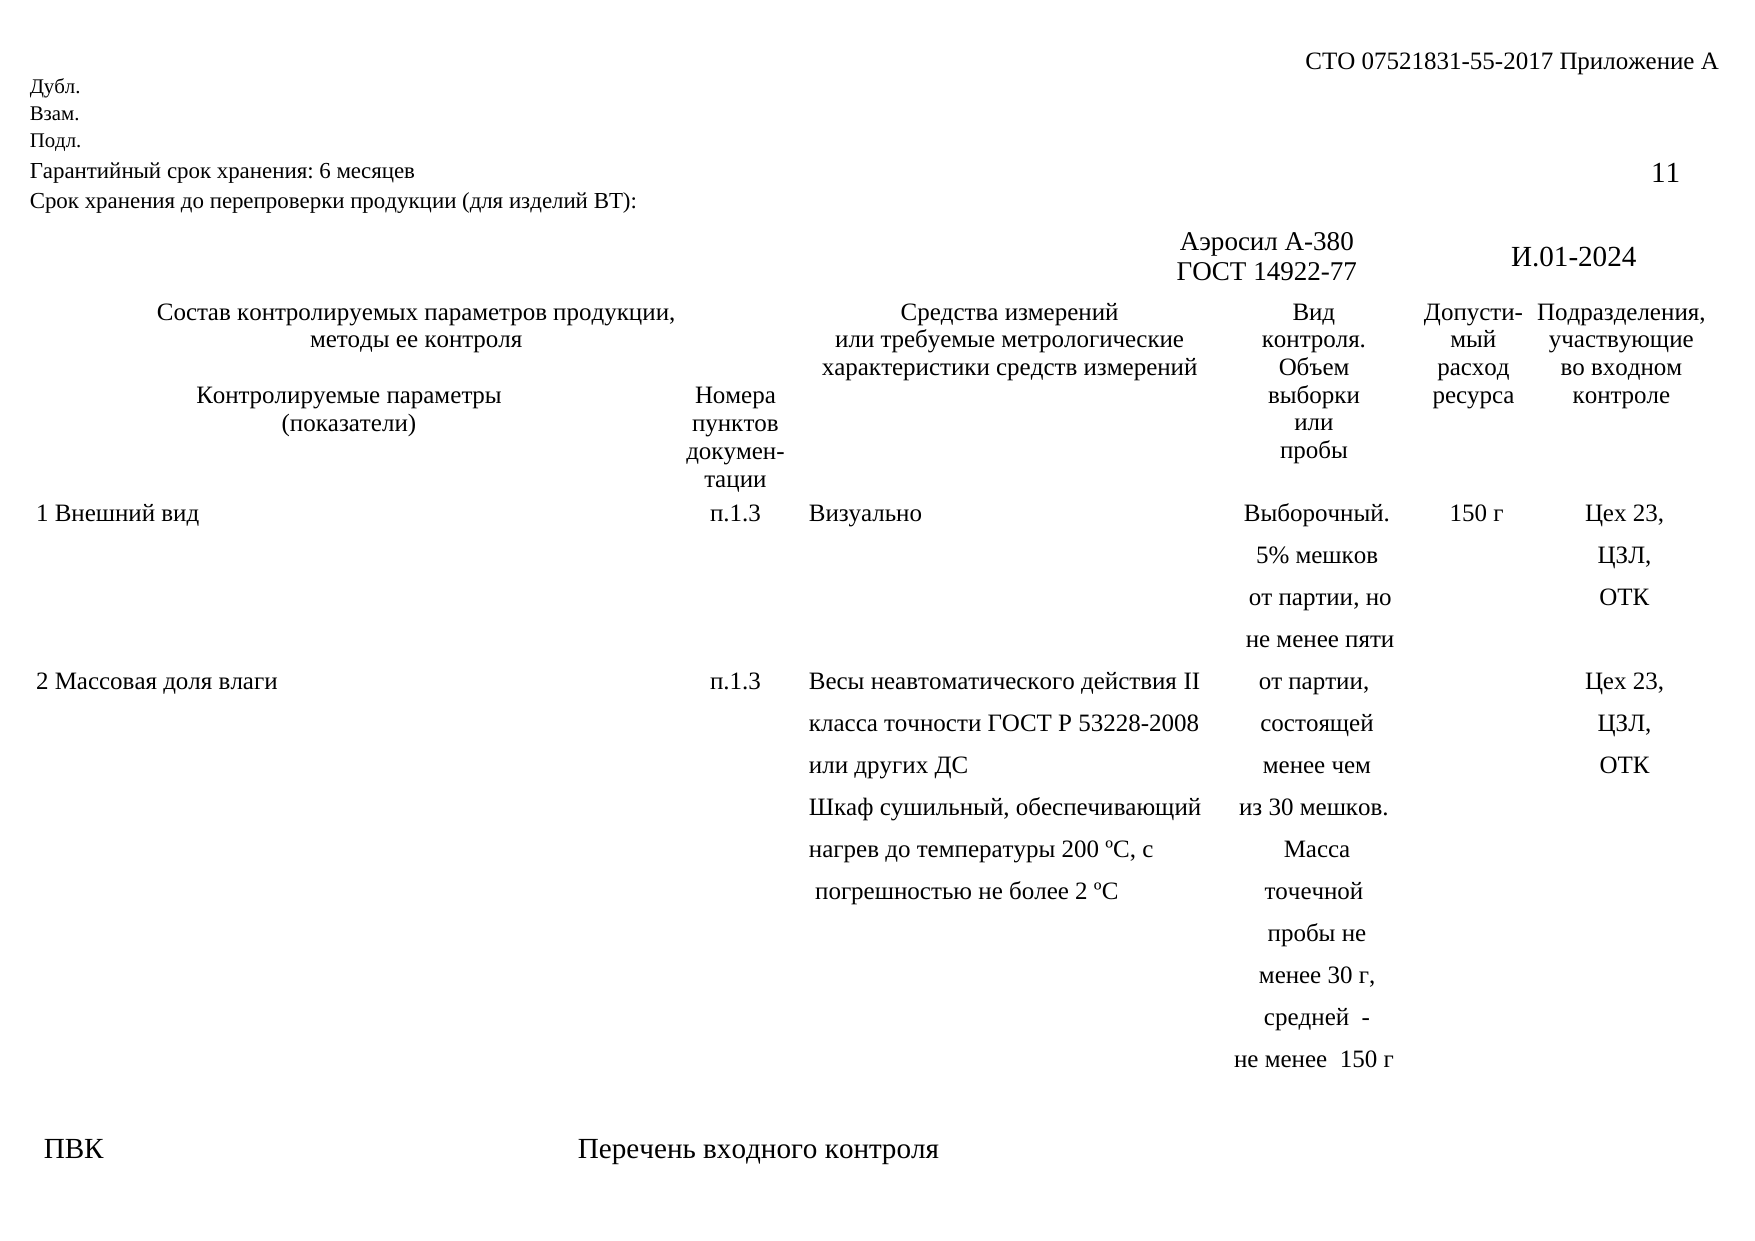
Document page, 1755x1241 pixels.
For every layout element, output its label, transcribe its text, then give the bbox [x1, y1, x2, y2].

table_cell [137, 129, 265, 156]
table_header [728, 75, 1242, 102]
table_cell И.01-2024 [1440, 216, 1707, 298]
table_cell [30, 912, 668, 954]
table_cell [1000, 216, 1093, 243]
table_cell [1411, 619, 1536, 660]
table_cell [803, 535, 1216, 576]
table_cell [1618, 1122, 1707, 1175]
table_cell класса точности ГОСТ Р 53228-2008 [803, 703, 1216, 744]
table_cell погрешностью не более 2 ºС [803, 870, 1216, 912]
table_cell Цех 23, [1536, 660, 1707, 702]
table_cell [879, 270, 1000, 298]
table_header [265, 75, 384, 102]
table_cell [803, 954, 1216, 996]
table_cell 5% мешков [1216, 535, 1411, 576]
table_cell ОТК [1536, 576, 1707, 618]
table_cell [171, 243, 260, 270]
table_cell [1000, 243, 1093, 270]
table_cell [1536, 870, 1707, 912]
table_cell точечной [1216, 870, 1411, 912]
table_cell [524, 270, 614, 298]
table_cell [668, 1038, 802, 1080]
table_cell [1536, 619, 1707, 660]
table_cell Срок хранения до перепроверки продукции (для изделий ВТ): [30, 186, 1707, 216]
table_cell [30, 828, 668, 870]
table_cell Масса [1216, 828, 1411, 870]
table_cell [524, 216, 614, 243]
table_cell [668, 744, 802, 786]
table_cell [676, 243, 739, 270]
table_header [137, 75, 265, 102]
table_cell [739, 270, 878, 298]
table_cell или других ДС [803, 744, 1216, 786]
table_cell [676, 216, 739, 243]
table_cell от партии, [1216, 660, 1411, 702]
table_cell 1 Внешний вид [30, 493, 668, 534]
table_cell не менее 150 г [1216, 1038, 1411, 1080]
table_cell [479, 129, 775, 156]
table_cell ЦЗЛ, [1536, 535, 1707, 576]
table_cell [384, 129, 479, 156]
table_cell [879, 243, 1000, 270]
table_cell [84, 270, 171, 298]
table_cell п.1.3 [668, 493, 802, 534]
table_cell ПВК [30, 1122, 117, 1175]
table_cell Взам. [30, 102, 137, 129]
table_cell не менее пяти [1216, 619, 1411, 660]
table_cell Подл. [30, 129, 137, 156]
table_cell [1411, 1080, 1536, 1122]
table_cell [30, 786, 668, 828]
table_cell Аэросил А-380 ГОСТ 14922-77 [1093, 216, 1440, 298]
table_cell [400, 216, 524, 243]
table_cell [803, 1080, 1216, 1122]
table_cell [1536, 912, 1707, 954]
table_cell пробы не [1216, 912, 1411, 954]
table_cell [1411, 1038, 1536, 1080]
table_cell Контролируемые параметры (показатели) [30, 382, 668, 492]
table_cell [615, 270, 676, 298]
table_cell Цех 23, [1536, 493, 1707, 534]
table_cell [1399, 1122, 1618, 1175]
table_cell [384, 102, 479, 129]
table_cell [803, 576, 1216, 618]
table_cell [1411, 912, 1536, 954]
table_cell [30, 1080, 668, 1122]
table_cell п.1.3 [668, 660, 802, 702]
table_cell [30, 216, 84, 298]
table_cell Номера пунктов докумен- тации [668, 382, 802, 492]
table_cell Перечень входного контроля [117, 1122, 1399, 1175]
table_cell [1536, 954, 1707, 996]
table_cell из 30 мешков. [1216, 786, 1411, 828]
table_cell [615, 243, 676, 270]
table_cell [668, 912, 802, 954]
table_cell [739, 243, 878, 270]
table_cell [1411, 703, 1536, 744]
table_cell [524, 243, 614, 270]
table_cell [1411, 996, 1536, 1038]
table_header Дубл. [30, 75, 137, 102]
table_header [1243, 75, 1707, 102]
table_cell [265, 102, 384, 129]
table_cell ОТК [1536, 744, 1707, 786]
table_cell [84, 216, 171, 243]
table_cell [676, 270, 739, 298]
table_cell [260, 270, 400, 298]
table_cell [668, 576, 802, 618]
table_cell [668, 703, 802, 744]
table_cell [171, 216, 260, 243]
table_header Подразделения, участвующие во входном контроле [1536, 298, 1707, 492]
table_cell [400, 243, 524, 270]
table_cell [668, 870, 802, 912]
table_cell [803, 619, 1216, 660]
table_cell [1536, 1038, 1707, 1080]
table_cell [668, 954, 802, 996]
table_cell [1536, 1080, 1707, 1122]
table_cell [1216, 1080, 1411, 1122]
table_header [1025, 156, 1348, 186]
table_cell [30, 870, 668, 912]
table_header [384, 75, 479, 102]
table_cell [260, 216, 400, 243]
table_cell Выборочный. [1216, 493, 1411, 534]
table_cell [879, 216, 1000, 243]
table_cell Шкаф сушильный, обеспечивающий [803, 786, 1216, 828]
table_header Гарантийный срок хранения: 6 месяцев [30, 156, 1025, 186]
table_cell [739, 216, 878, 243]
table_header [479, 75, 728, 102]
table_cell [668, 535, 802, 576]
table_header Допусти-мый расход ресурса [1411, 436, 1536, 492]
table_cell от партии, но [1216, 576, 1411, 618]
table_cell [30, 744, 668, 786]
table_cell [668, 619, 802, 660]
table_cell [1536, 996, 1707, 1038]
table_cell [1411, 786, 1536, 828]
table_header 11 [1624, 156, 1707, 186]
table_cell [803, 1038, 1216, 1080]
table_cell [30, 1038, 668, 1080]
table_cell [260, 243, 400, 270]
table_cell нагрев до температуры 200 ºС, с [803, 828, 1216, 870]
table_cell [30, 954, 668, 996]
table_cell [30, 996, 668, 1038]
table_cell [30, 703, 668, 744]
table_cell [30, 535, 668, 576]
table_cell менее чем [1216, 744, 1411, 786]
table_cell [668, 1080, 802, 1122]
table_cell Визуально [803, 493, 1216, 534]
table_cell [1411, 660, 1536, 702]
table_header [1348, 156, 1624, 186]
text СТО 07521831-55-2017 Приложение А [29, 47, 1719, 75]
table_cell 2 Массовая доля влаги [30, 660, 668, 702]
table_cell [265, 129, 384, 156]
table_cell [1411, 744, 1536, 786]
table_header Состав контролируемых параметров продукции, методы ее контроля [30, 298, 802, 382]
table_cell [84, 243, 171, 270]
table_cell [1411, 828, 1536, 870]
table_cell [803, 996, 1216, 1038]
table_cell [1411, 954, 1536, 996]
table_cell [1000, 270, 1093, 298]
table_cell [1411, 576, 1536, 618]
table_cell [1411, 870, 1536, 912]
table_cell менее 30 г, [1216, 954, 1411, 996]
table_cell [775, 102, 1707, 156]
table_cell [479, 102, 775, 129]
table_cell [615, 216, 676, 243]
table_cell [171, 270, 260, 298]
table_cell состоящей [1216, 703, 1411, 744]
table_cell [400, 270, 524, 298]
table_cell [668, 828, 802, 870]
table_cell Весы неавтоматического действия II [803, 660, 1216, 702]
table_cell [137, 102, 265, 129]
table_header Средства измерений или требуемые метрологические характеристики средств измерений [803, 298, 1216, 492]
table_cell [668, 996, 802, 1038]
table_cell [803, 912, 1216, 954]
table_cell [668, 786, 802, 828]
table_cell средней - [1216, 996, 1411, 1038]
table_cell 150 г [1411, 493, 1536, 534]
table_cell [30, 576, 668, 618]
table_cell [1411, 535, 1536, 576]
table_cell [1536, 786, 1707, 828]
table_header Вид контроля. Объем выборки или пробы [1216, 298, 1411, 492]
table_cell [1536, 828, 1707, 870]
table_cell ЦЗЛ, [1536, 703, 1707, 744]
table_cell [30, 619, 668, 660]
